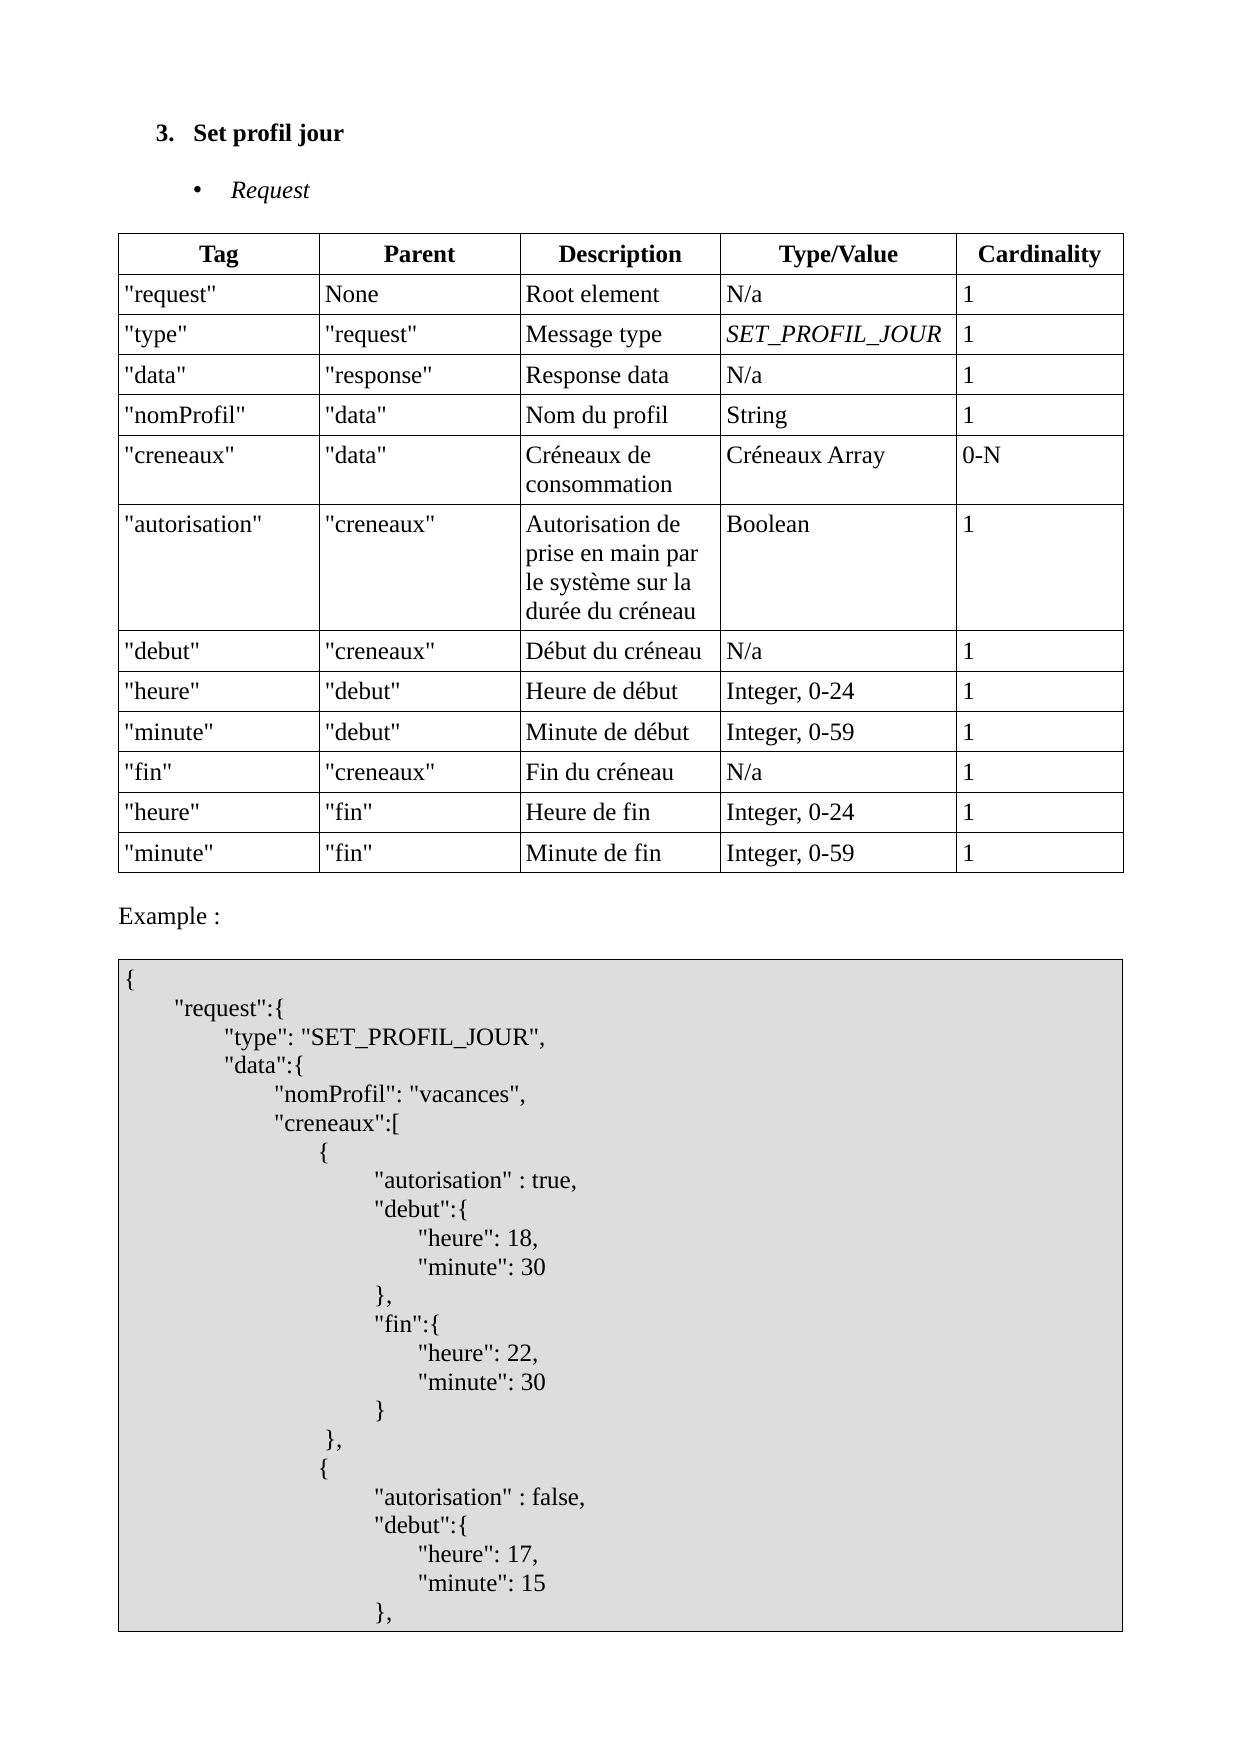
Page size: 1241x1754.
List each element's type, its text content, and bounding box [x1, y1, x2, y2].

table_cell "creneaux" [320, 505, 520, 630]
table_cell N/a [721, 631, 956, 671]
table_cell Response data [521, 355, 720, 394]
table_cell Heure de début [521, 672, 720, 711]
table_cell N/a [721, 355, 956, 394]
table_cell "heure" [119, 793, 319, 832]
table_cell 0-N [957, 436, 1123, 504]
table_cell 1 [957, 752, 1123, 792]
table_cell "data" [320, 395, 520, 435]
table_header Cardinality [957, 234, 1123, 273]
table_cell "response" [320, 355, 520, 394]
table_cell Heure de fin [521, 793, 720, 832]
table_cell "data" [320, 436, 520, 504]
table_header Type/Value [721, 234, 956, 273]
list Request [193, 176, 1122, 204]
table_cell 1 [957, 631, 1123, 671]
table_header Description [521, 234, 720, 273]
table_cell "creneaux" [119, 436, 319, 504]
table_cell 1 [957, 793, 1123, 832]
table_cell String [721, 395, 956, 435]
table_cell "fin" [320, 793, 520, 832]
table_cell Minute de début [521, 712, 720, 751]
list Set profil jour [156, 118, 1122, 147]
table_cell "fin" [320, 833, 520, 872]
table_cell Root element [521, 275, 720, 314]
table_cell Créneaux Array [721, 436, 956, 504]
table_cell "minute" [119, 833, 319, 872]
table_cell Integer, 0-24 [721, 793, 956, 832]
table_cell Integer, 0-59 [721, 833, 956, 872]
table_cell N/a [721, 275, 956, 314]
table_cell Minute de fin [521, 833, 720, 872]
table_cell 1 [957, 395, 1123, 435]
table_cell "autorisation" [119, 505, 319, 630]
table_cell 1 [957, 275, 1123, 314]
table_cell 1 [957, 833, 1123, 872]
table_cell "type" [119, 315, 319, 354]
table_cell "debut" [320, 712, 520, 751]
table_cell 1 [957, 315, 1123, 354]
table_cell Boolean [721, 505, 956, 630]
table_cell Créneaux de consommation [521, 436, 720, 504]
table_cell "creneaux" [320, 752, 520, 792]
table_header { "request":{ "type": "SET_PROFIL_JOUR", "data":{ "nomProfil": "vacances", "creneaux":[ { "autorisation" : true, "debut":{ "heure": 18, "minute": 30 }, "fin":{ "heure": 22, "minute": 30 } }, { "autorisation" : false, "debut":{ "heure": 17, "minute": 15 }, [119, 960, 1122, 1631]
table_cell 1 [957, 355, 1123, 394]
table_cell "request" [119, 275, 319, 314]
table_cell "heure" [119, 672, 319, 711]
table_header Parent [320, 234, 520, 273]
table_cell "data" [119, 355, 319, 394]
table_cell "debut" [320, 672, 520, 711]
table_cell Autorisation de prise en main par le système sur la durée du créneau [521, 505, 720, 630]
table_cell "creneaux" [320, 631, 520, 671]
table_cell "minute" [119, 712, 319, 751]
table_cell "debut" [119, 631, 319, 671]
table_cell Fin du créneau [521, 752, 720, 792]
table_cell Nom du profil [521, 395, 720, 435]
table_header Tag [119, 234, 319, 273]
table_cell Integer, 0-59 [721, 712, 956, 751]
table_cell 1 [957, 672, 1123, 711]
table_cell None [320, 275, 520, 314]
table_cell "nomProfil" [119, 395, 319, 435]
table_cell 1 [957, 505, 1123, 630]
table_cell SET_PROFIL_JOUR [721, 315, 956, 354]
table_cell N/a [721, 752, 956, 792]
table_cell Integer, 0-24 [721, 672, 956, 711]
table_cell 1 [957, 712, 1123, 751]
table_cell Début du créneau [521, 631, 720, 671]
text Example : [118, 901, 1122, 930]
table_cell "request" [320, 315, 520, 354]
table_cell Message type [521, 315, 720, 354]
table_cell "fin" [119, 752, 319, 792]
